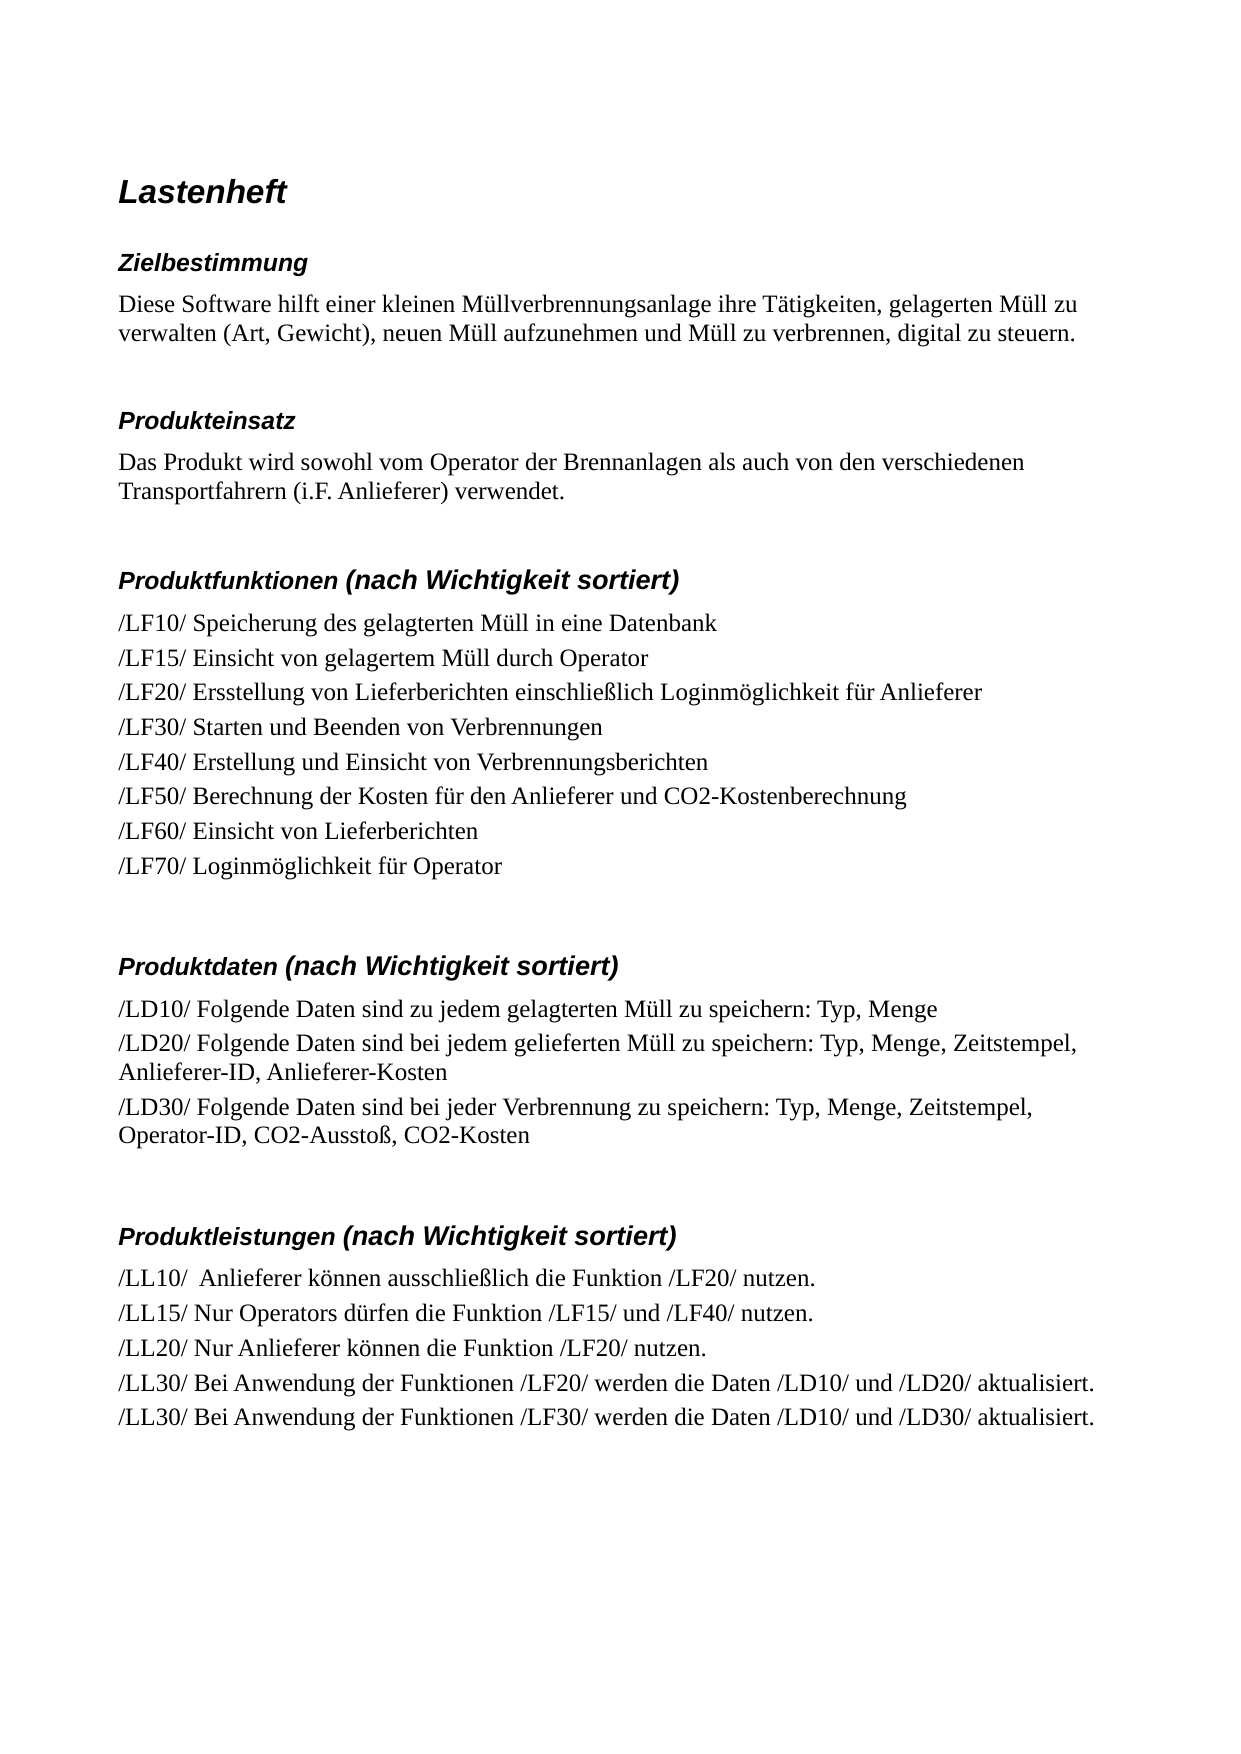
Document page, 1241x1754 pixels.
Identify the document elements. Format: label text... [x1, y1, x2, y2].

text /LL30/ Bei Anwendung der Funktionen /LF30/ werden die Daten /LD10/ und /LD30/ aktualisiert. [118, 1402, 1122, 1431]
subtitle Produktdaten (nach Wichtigkeit sortiert) [118, 950, 1122, 981]
text /LF30/ Starten und Beenden von Verbrennungen [118, 712, 1122, 741]
subtitle Produktleistungen (nach Wichtigkeit sortiert) [118, 1220, 1122, 1251]
text /LF40/ Erstellung und Einsicht von Verbrennungsberichten [118, 747, 1122, 776]
text /LD30/ Folgende Daten sind bei jeder Verbrennung zu speichern: Typ, Menge, Zeitstempel, Operator-ID, CO2-Ausstoß, CO2-Kosten [118, 1092, 1122, 1149]
text /LL15/ Nur Operators dürfen die Funktion /LF15/ und /LF40/ nutzen. [118, 1298, 1122, 1327]
subtitle Lastenheft [118, 172, 1122, 210]
text /LF10/ Speicherung des gelagterten Müll in eine Datenbank [118, 608, 1122, 637]
text /LL20/ Nur Anlieferer können die Funktion /LF20/ nutzen. [118, 1333, 1122, 1362]
subtitle Produktfunktionen (nach Wichtigkeit sortiert) [118, 564, 1122, 596]
text /LF50/ Berechnung der Kosten für den Anlieferer und CO2-Kostenberechnung [118, 781, 1122, 810]
text /LF15/ Einsicht von gelagertem Müll durch Operator [118, 643, 1122, 671]
text /LF60/ Einsicht von Lieferberichten [118, 816, 1122, 845]
text /LL10/ Anlieferer können ausschließlich die Funktion /LF20/ nutzen. [118, 1263, 1122, 1292]
subtitle Zielbestimmung [118, 248, 1122, 276]
text Diese Software hilft einer kleinen Müllverbrennungsanlage ihre Tätigkeiten, gelagerten Müll zu verwalten (Art, Gewicht), neuen Müll aufzunehmen und Müll zu verbrennen, digital zu steuern. [118, 289, 1122, 346]
text /LF20/ Ersstellung von Lieferberichten einschließlich Loginmöglichkeit für Anlieferer [118, 677, 1122, 706]
text Das Produkt wird sowohl vom Operator der Brennanlagen als auch von den verschiedenen Transportfahrern (i.F. Anlieferer) verwendet. [118, 447, 1122, 504]
text /LD10/ Folgende Daten sind zu jedem gelagterten Müll zu speichern: Typ, Menge [118, 994, 1122, 1022]
text /LF70/ Loginmöglichkeit für Operator [118, 851, 1122, 879]
subtitle Produkteinsatz [118, 406, 1122, 434]
text /LL30/ Bei Anwendung der Funktionen /LF20/ werden die Daten /LD10/ und /LD20/ aktualisiert. [118, 1368, 1122, 1396]
text /LD20/ Folgende Daten sind bei jedem gelieferten Müll zu speichern: Typ, Menge, Zeitstempel, Anlieferer-ID, Anlieferer-Kosten [118, 1028, 1122, 1086]
